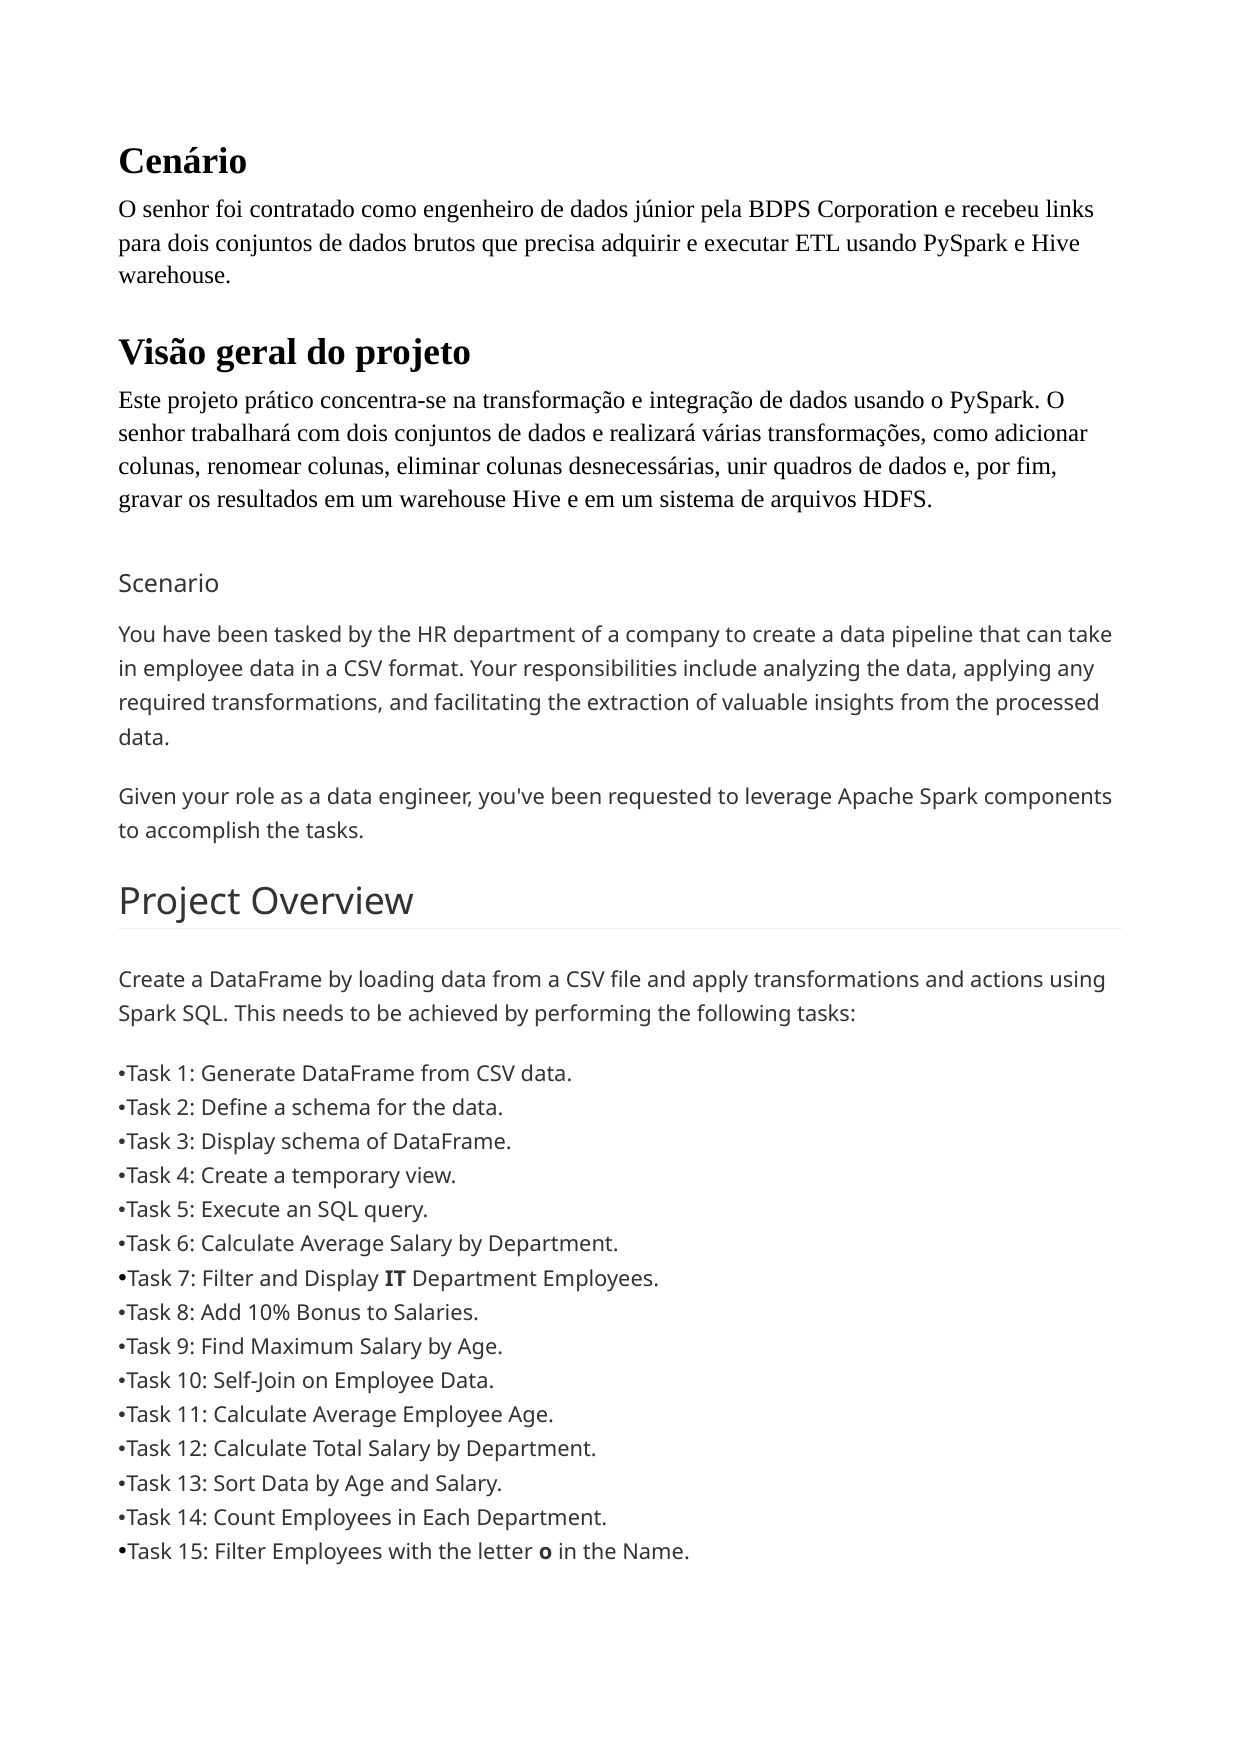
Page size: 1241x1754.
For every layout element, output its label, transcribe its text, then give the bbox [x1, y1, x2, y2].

text O senhor foi contratado como engenheiro de dados júnior pela BDPS Corporation e recebeu links para dois conjuntos de dados brutos que precisa adquirir e executar ETL usando PySpark e Hive warehouse. [118, 194, 1122, 289]
list Task 6: Calculate Average Salary by Department. [118, 1228, 1122, 1258]
list Task 7: Filter and Display IT Department Employees. [118, 1262, 1122, 1292]
list Task 15: Filter Employees with the letter o in the Name. [118, 1536, 1122, 1566]
subtitle Cenário [118, 139, 1122, 182]
text Este projeto prático concentra-se na transformação e integração de dados usando o PySpark. O senhor trabalhará com dois conjuntos de dados e realizará várias transformações, como adicionar colunas, renomear colunas, eliminar colunas desnecessárias, unir quadros de dados e, por fim, gravar os resultados em um warehouse Hive e em um sistema de arquivos HDFS. [118, 385, 1122, 512]
list Task 4: Create a temporary view. [118, 1160, 1122, 1190]
list Task 14: Count Employees in Each Department. [118, 1502, 1122, 1531]
list Task 11: Calculate Average Employee Age. [118, 1399, 1122, 1429]
subtitle Visão geral do projeto [118, 329, 1122, 372]
list Task 3: Display schema of DataFrame. [118, 1126, 1122, 1156]
list Task 5: Execute an SQL query. [118, 1194, 1122, 1224]
list Task 10: Self-Join on Employee Data. [118, 1365, 1122, 1395]
list Task 12: Calculate Total Salary by Department. [118, 1433, 1122, 1463]
list Task 9: Find Maximum Salary by Age. [118, 1331, 1122, 1361]
list Task 13: Sort Data by Age and Salary. [118, 1467, 1122, 1497]
text Given your role as a data engineer, you've been requested to leverage Apache Spark components to accomplish the tasks. [118, 781, 1122, 844]
text Create a DataFrame by loading data from a CSV file and apply transformations and actions using Spark SQL. This needs to be achieved by performing the following tasks: [118, 964, 1122, 1028]
list Task 1: Generate DataFrame from CSV data. [118, 1057, 1122, 1087]
list Task 2: Define a schema for the data. [118, 1092, 1122, 1121]
subtitle Project Overview [118, 874, 1122, 928]
text You have been tasked by the HR department of a company to create a data pipeline that can take in employee data in a CSV format. Your responsibilities include analyzing the data, applying any required transformations, and facilitating the extraction of valuable insights from the processed data. [118, 619, 1122, 751]
list Task 8: Add 10% Bonus to Salaries. [118, 1297, 1122, 1326]
text Scenario [118, 531, 1122, 599]
